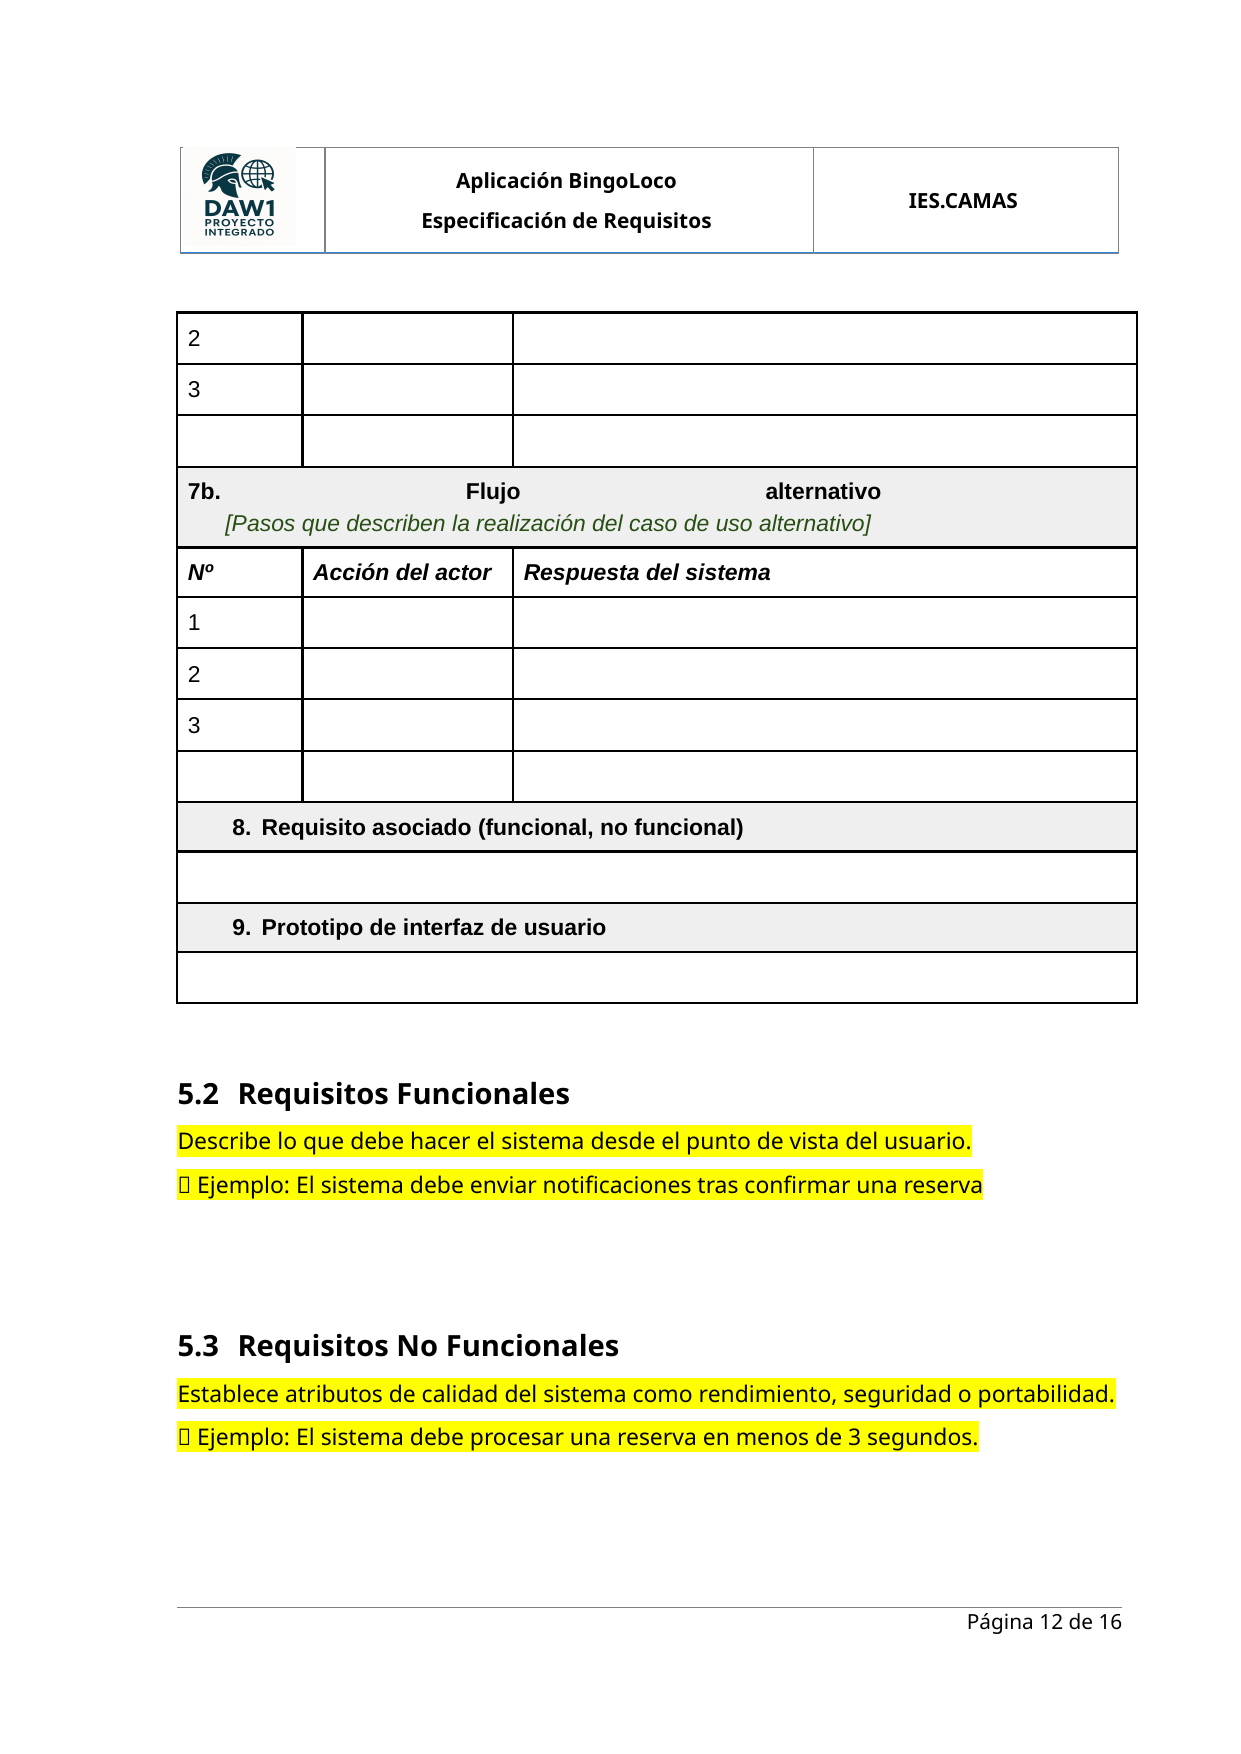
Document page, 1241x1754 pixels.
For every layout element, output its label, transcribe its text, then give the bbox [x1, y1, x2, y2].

table_cell [304, 700, 512, 750]
table_cell [304, 314, 512, 363]
table_cell Prototipo de interfaz de usuario [178, 904, 1136, 951]
table_cell 3 [178, 700, 301, 750]
table_cell 7b. Flujo alternativo [Pasos que describen la realización del caso de uso alternativo] [178, 468, 1136, 546]
table_cell [178, 953, 1136, 1002]
table_cell Requisito asociado (funcional, no funcional) [178, 803, 1136, 850]
table_cell [304, 365, 512, 414]
subtitle Requisitos No Funcionales [177, 1325, 1122, 1365]
table_cell [304, 416, 512, 466]
subtitle Requisitos Funcionales [177, 1073, 1122, 1113]
table_cell [514, 365, 1136, 414]
table_cell 1 [178, 598, 301, 647]
text Establece atributos de calidad del sistema como rendimiento, seguridad o portabilidad. [177, 1377, 1122, 1409]
table_cell [304, 752, 512, 801]
table_cell [514, 649, 1136, 698]
table_cell [514, 598, 1136, 647]
table_cell [514, 700, 1136, 750]
table_cell Respuesta del sistema [514, 549, 1136, 596]
table_cell [514, 752, 1136, 801]
table_cell Nº [178, 549, 301, 596]
text 🔹 Ejemplo: El sistema debe procesar una reserva en menos de 3 segundos. [177, 1421, 1122, 1452]
text 🔹 Ejemplo: El sistema debe enviar notificaciones tras confirmar una reserva [177, 1169, 1122, 1200]
table_cell [304, 649, 512, 698]
table_cell [514, 314, 1136, 363]
table_cell 2 [178, 314, 301, 363]
table_cell [514, 416, 1136, 466]
table_cell [178, 853, 1136, 902]
table_cell Acción del actor [304, 549, 512, 596]
picture [183, 147, 296, 246]
table_cell [178, 752, 301, 801]
table_cell [304, 598, 512, 647]
table_cell [178, 416, 301, 466]
text Describe lo que debe hacer el sistema desde el punto de vista del usuario. [177, 1125, 1122, 1157]
table_cell 3 [178, 365, 301, 414]
table_cell 2 [178, 649, 301, 698]
